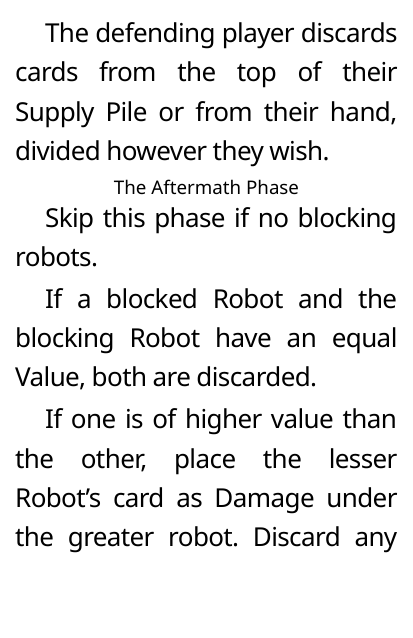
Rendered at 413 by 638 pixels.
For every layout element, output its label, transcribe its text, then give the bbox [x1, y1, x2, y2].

text If one is of higher value than the other, place the lesser Robot’s card as Damage under the greater robot. Discard any [15, 401, 397, 554]
subtitle The Aftermath Phase [15, 174, 397, 200]
text If a blocked Robot and the blocking Robot have an equal Value, both are discarded. [15, 281, 397, 394]
text The defending player discards cards from the top of their Supply Pile or from their hand, divided however they wish. [15, 15, 397, 168]
text Skip this phase if no blocking robots. [15, 200, 397, 274]
